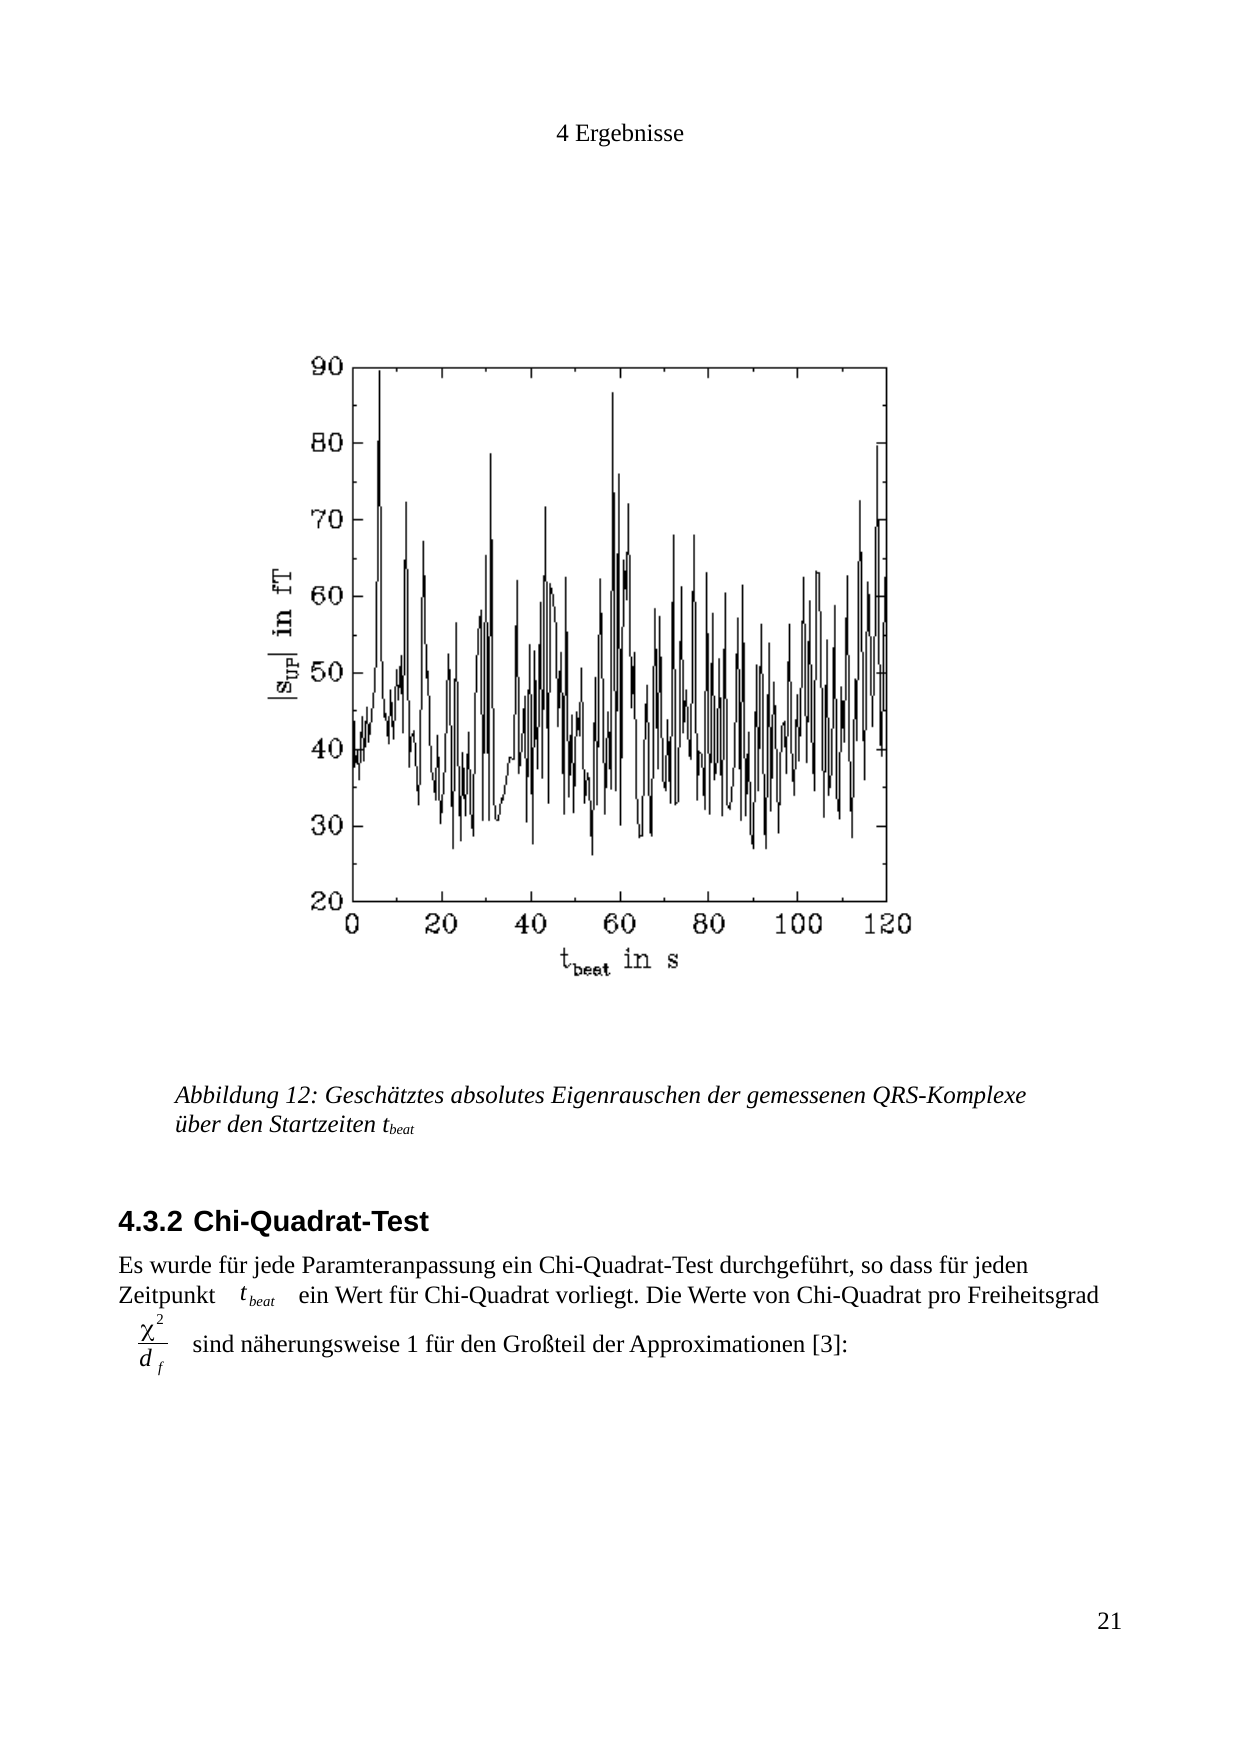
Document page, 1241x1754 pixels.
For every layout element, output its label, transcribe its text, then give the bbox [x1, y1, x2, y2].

text Es wurde für jede Paramteranpassung ein Chi-Quadrat-Test durchgeführt, so dass für jeden Zeitpunkt ein Wert für Chi-Quadrat vorliegt. Die Werte von Chi-Quadrat pro Freiheitsgrad sind näherungsweise 1 für den Großteil der Approximationen [3]: [118, 1250, 1122, 1376]
text Abbildung 12: Geschätztes absolutes Eigenrauschen der gemessenen QRS-Komplexe über den Startzeiten tbeat [175, 1081, 1065, 1138]
subtitle Chi-Quadrat-Test [118, 1204, 1122, 1238]
picture [175, 189, 1066, 1081]
